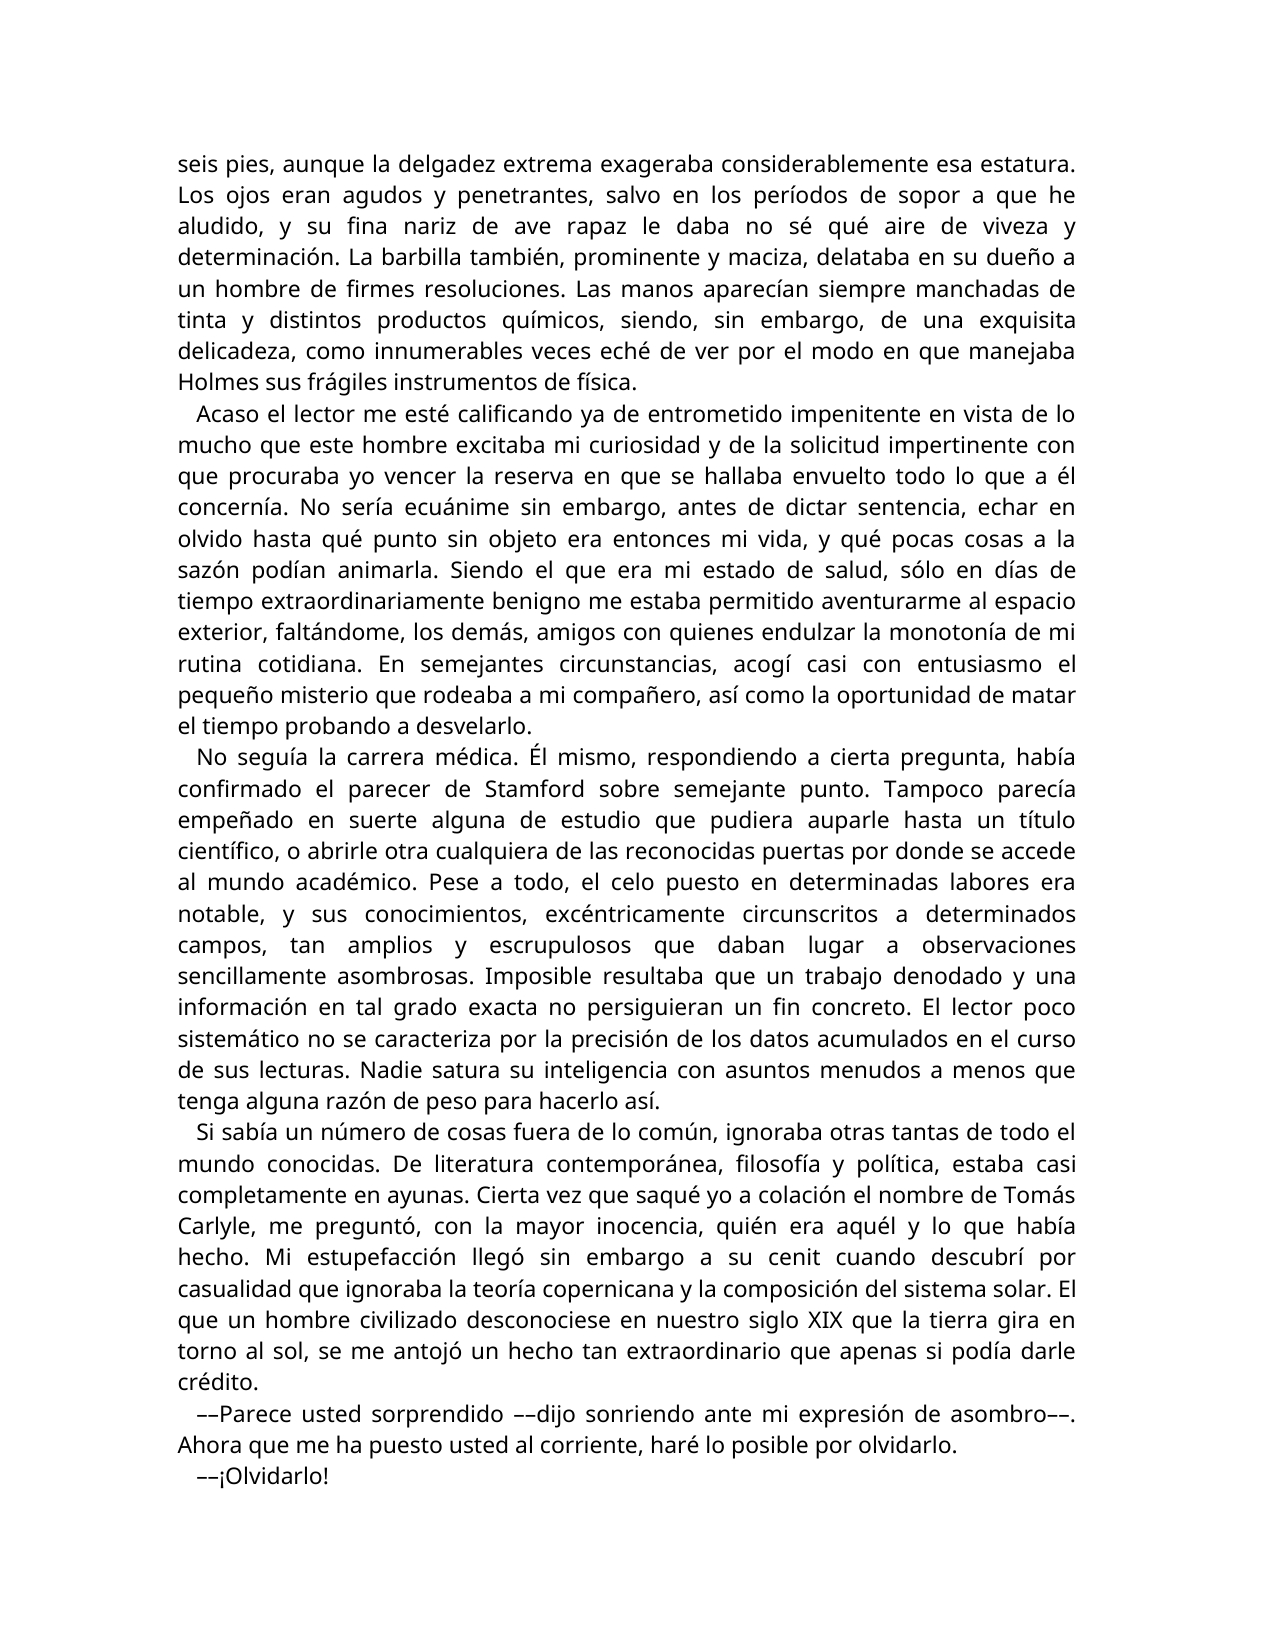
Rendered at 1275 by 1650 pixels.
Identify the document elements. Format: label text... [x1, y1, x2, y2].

subtitle ––¡Olvidarlo! [177, 1460, 1077, 1491]
subtitle No seguía la carrera médica. Él mismo, respondiendo a cierta pregunta, había confirmado el parecer de Stamford sobre semejante punto. Tampoco parecía empeñado en suerte alguna de estudio que pudiera auparle hasta un título científico, o abrirle otra cualquiera de las reconocidas puertas por donde se accede al mundo académico. Pese a todo, el celo puesto en determinadas labores era notable, y sus conocimientos, excéntricamente circunscritos a determinados campos, tan amplios y escrupulosos que daban lugar a observaciones sencillamente asombrosas. Imposible resultaba que un trabajo denodado y una información en tal grado exacta no persiguieran un fin concreto. El lector poco sistemático no se caracteriza por la precisión de los datos acumulados en el curso de sus lecturas. Nadie satura su inteligencia con asuntos menudos a menos que tenga alguna razón de peso para hacerlo así. [177, 741, 1077, 1116]
subtitle ––Parece usted sorprendido ––dijo sonriendo ante mi expresión de asombro––. Ahora que me ha puesto usted al corriente, haré lo posible por olvidarlo. [177, 1398, 1077, 1460]
subtitle Si sabía un número de cosas fuera de lo común, ignoraba otras tantas de todo el mundo conocidas. De literatura contemporánea, filosofía y política, estaba casi completamente en ayunas. Cierta vez que saqué yo a colación el nombre de Tomás Carlyle, me preguntó, con la mayor inocencia, quién era aquél y lo que había hecho. Mi estupefacción llegó sin embargo a su cenit cuando descubrí por casualidad que ignoraba la teoría copernicana y la composición del sistema solar. El que un hombre civilizado desconociese en nuestro siglo XIX que la tierra gira en torno al sol, se me antojó un hecho tan extraordinario que apenas si podía darle crédito. [177, 1116, 1077, 1398]
subtitle Acaso el lector me esté calificando ya de entrometido impenitente en vista de lo mucho que este hombre excitaba mi curiosidad y de la solicitud impertinente con que procuraba yo vencer la reserva en que se hallaba envuelto todo lo que a él concernía. No sería ecuánime sin embargo, antes de dictar sentencia, echar en olvido hasta qué punto sin objeto era entonces mi vida, y qué pocas cosas a la sazón podían animarla. Siendo el que era mi estado de salud, sólo en días de tiempo extraordinariamente benigno me estaba permitido aventurarme al espacio exterior, faltándome, los demás, amigos con quienes endulzar la monotonía de mi rutina cotidiana. En semejantes circunstancias, acogí casi con entusiasmo el pequeño misterio que rodeaba a mi compañero, así como la oportunidad de matar el tiempo probando a desvelarlo. [177, 398, 1077, 741]
subtitle seis pies, aunque la delgadez extrema exageraba considerablemente esa estatura. Los ojos eran agudos y penetrantes, salvo en los períodos de sopor a que he aludido, y su fina nariz de ave rapaz le daba no sé qué aire de viveza y determinación. La barbilla también, prominente y maciza, delataba en su dueño a un hombre de firmes resoluciones. Las manos aparecían siempre manchadas de tinta y distintos productos químicos, siendo, sin embargo, de una exquisita delicadeza, como innumerables veces eché de ver por el modo en que manejaba Holmes sus frágiles instrumentos de física. [177, 148, 1077, 398]
